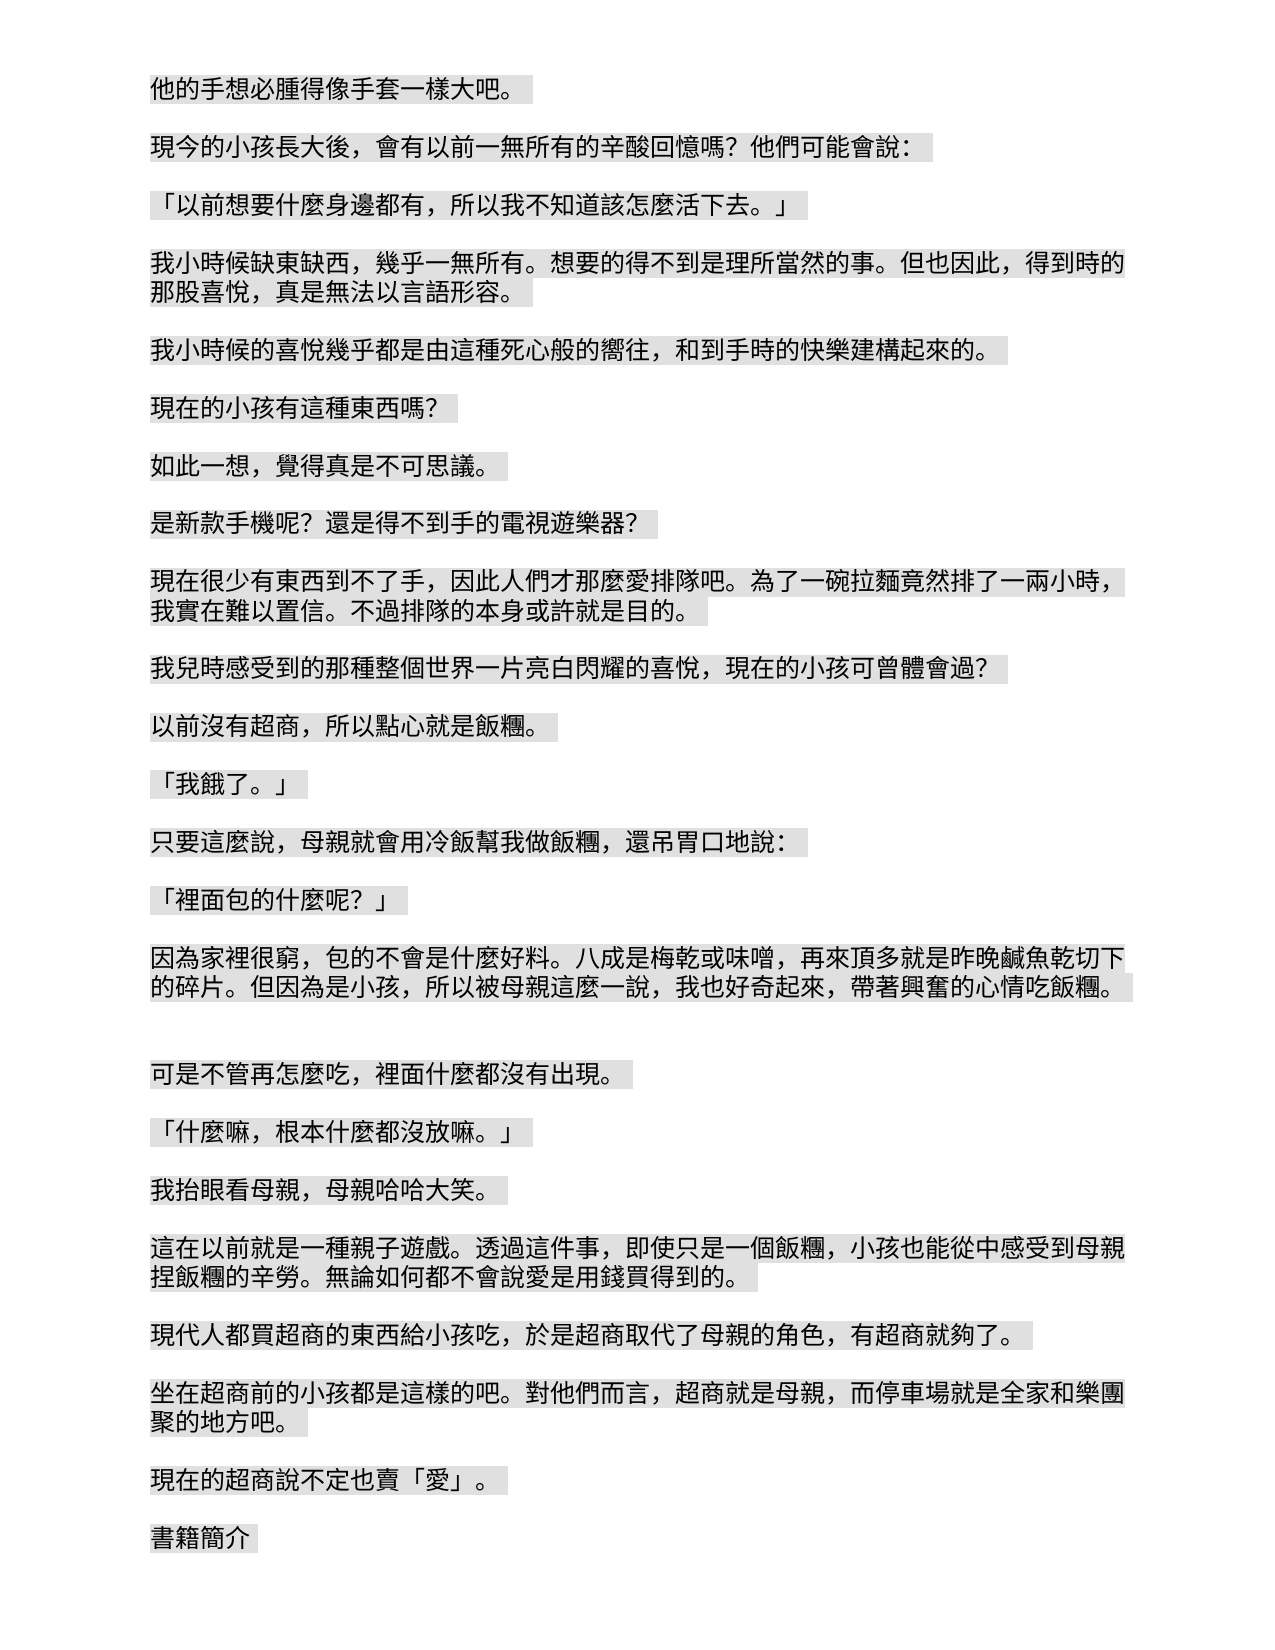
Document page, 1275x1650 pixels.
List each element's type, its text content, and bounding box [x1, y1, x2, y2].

text 不知道你在講哪篇，不過卻讓我剛好看到我喜歡的北野武，寫得非常好，很動人。 倘若世上沒有藝術，沒有那些知道怎麼用音符、線條和文字說故事的人，生命恐怕會活得很絕望。 故事抗拒了地心引力，給了我們一種美好的錯覺與幻想。 陳真 =================== https://goo.gl/k8MUx5 在嚴峻的社會中，學會死心跟忍耐！北野武：人生而不平等，再怎麼努力也沒用 商周 2017.09.28 在嚴峻的社會中，學會死心跟忍耐！北野武：人生而不平等，再怎麼努力也沒用 導演 北野武。(照片來源：Dreamstime) 人生而不平等，再怎麼努力也沒用 記憶中，我幾乎沒有和父親好好說過話。 前面也提過他是個典型的下町職人，每天一早確實去上工，回家時一定爛醉如泥。 孩提時代，我只要發現父親回到玄關，就急急忙忙窩進棉被裡。過了一會兒，就會聽到他和老媽怒氣沖沖的吵架聲。我不想聽這種聲音，於是用棉被矇著頭，塞住耳朵睡覺。這種吵架戲碼天天都在上演。 現在老爸和老媽都已過世。如果他們從另一個世界打電話來，或許會向我抗議：「哪有每天吵架！」 不，老爸不會打電話來。 如今回想起來，我感觸很深。 譬如老爸真的很認真地做刷油漆的工作。 現在我在下町那一帶的酒館，看到下工的工人獨自喝酒，不知為何總覺得很酷。可能是想起我老爸吧。 老爸的生活就像用三角規畫線，每天只在家裡、工地和酒館轉來轉去，所以當老媽說：「去叫你爸回來。」我只要循著這個路線倒過來走，就能輕易找到。他總是在酒館裡自斟自飲，那身影深深映在我的腦海。 說來也不是什麼特別的事，如今的我變得和老爸很像。 我也把小孩的教育交給孩子的媽，很少跟孩子們談話。 還有一回神，我居然也畫起畫來了。或許有人認為畫家和油漆匠不同，但其實差不多，英文都叫「painter」。 什麼親子感情和睦，我覺得太矯情了，很讓人受不了。當父親的就是要叼著菸，一臉凶相才剛剛好。 我是不懂什麼「愛家的好爸爸」，但自從理想父親的形象變成「總是面帶笑容、很懂小孩的心思、識相明理」，教育就變得很奇怪。 小孩的心思這種東西，只要是大人都會懂吧。畢竟每個大人都當過小孩。可是就算能明白小孩的心思，當父親的還是必須教導小孩，不行的事就是不行。 可是現在不教這種事的「識相父親」太多了。當父親的怎麼可以討好小孩？這到頭來就只是在裝可愛吧。 父親大可以成為小孩生命中的第一個阻礙者。 當父親的不可以怕被小孩討厭。 中學時，我家附近有一所有錢人家小孩就讀的私立中學。 那裡的學生腦筋當然好，也很受女生歡迎，連制服都很帥氣。去那裡比賽棒球時，我們又笨又窮，穿著更是寒酸土俗。從兩隊在球場上互相行禮致意開始，我們就只能垂頭喪氣，就連最重要的棒球賽都因為比數差距過大而被提前結束。那所私立中學的棒球也強得不得了。 沒有一項能贏得過，徹底被打趴在地。 我在那時就深深領悟到，「人生而平等」是天大的謊言。 像我家那一帶，要是有小孩說：「我長大想當醫生。」父母就會說：「不可能啦，因為你很笨！」若是要求：「我要新的棒球手套。」父母就會說：「別傻了，我們家這麼窮。」然後話題就結束了。幾乎所有事都被以「笨」和「窮」解決。 父母絕對不會說「只要拚命努力，一定辦得到」，取而代之的是反覆說： 「你那麼笨，死心吧。」 「你不用去學校念書啦，反正腦筋那麼差。」 「想要的話，等將來變成有錢人再買。我們家很窮，買不起。」 小孩聽久了自然也懂得分寸，學會死心和忍耐，並視為理所當然。 有些家庭搞不好連三餐都成問題，所以父母這麼對小孩說並沒有太深的意圖，真的只是太窮了。 不過大多數的父母也知道，以此教導小孩忍耐也是一種教育方式。因為小孩長大後，面對的是世態炎涼。在嚴峻的社會上，不懂得忍耐的人只有淘汰一途，這個道理大人比誰都清楚。 但後來拜經濟高度成長所賜，大多數人的生活比以往輕鬆許多。不僅不愁吃穿，也有了車子和彩色電視，很多以前作夢也不敢想的寶物，現在已人人擁有。小孩想要什麼玩具，只要使性子，大人大多會買給他。但也因此讓他們誤以為只要努力，任何夢想都會實現。 這真是大錯特錯。 無論過去或現在，事物的本質沒有改變。正確地說應該是，有些夢想是努力就可以實現的。 但世上也充滿了不管怎麼努力都實現不了的夢想，不是嗎？ 「我大概到死都休想坐在壽司店的吧台吃壽司。」 我小時候時常這麼想。那時候我家頂多就只有客人來訪或是重大節慶，母親才會叫壽司店外送，大家坐在家裡一起吃。但這種機會也少得可憐。 小時候我常想，長大後能不能帥氣地拉開壽司店的門，坐在吧台說：「老闆，捏一卷鮪魚！」津津有味地吃起壽司來？然後總是輕輕嘆一口氣，心想這輩子不可能吧。 因為這個緣故，我清楚記得第一次吃到壽司是什麼時候。 我第一次吃牛排是在帝國飯店。那是鳥屋二郎請的客，至今難忘。第一次帶我去河豚屋吃壽司的則是Paul牧。 我經常餓肚子，所以對食物的記憶特別鮮明。譬如哪位師父請我吃過鰻魚飯，就算其他事都忘光了，那鰻魚飯大概一輩子也忘不了。 巨人馬場小時候買不到合腳的釘鞋，於是穿著母親做的釘鞋上場打棒球。 有位記者聽了這件事，感動地說：「您母親想必很辛苦啊。」結果馬場搖搖頭說： 「辛苦的是穿那雙釘鞋的我。」 他說穿那種釘鞋腳痛得要命，自己才更辛苦。這根本不是什麼感人的親子故事。 這在以前是理所當然的事，譬如長茂雄也戴過母親用布縫製的手套打棒球。脫掉手套後，他的手想必腫得像手套一樣大吧。 現今的小孩長大後，會有以前一無所有的辛酸回憶嗎？他們可能會說： 「以前想要什麼身邊都有，所以我不知道該怎麼活下去。」 我小時候缺東缺西，幾乎一無所有。想要的得不到是理所當然的事。但也因此，得到時的那股喜悅，真是無法以言語形容。 我小時候的喜悅幾乎都是由這種死心般的嚮往，和到手時的快樂建構起來的。 現在的小孩有這種東西嗎？ 如此一想，覺得真是不可思議。 是新款手機呢？還是得不到手的電視遊樂器？ 現在很少有東西到不了手，因此人們才那麼愛排隊吧。為了一碗拉麵竟然排了一兩小時，我實在難以置信。不過排隊的本身或許就是目的。 我兒時感受到的那種整個世界一片亮白閃耀的喜悅，現在的小孩可曾體會過？ 以前沒有超商，所以點心就是飯糰。 「我餓了。」 只要這麼說，母親就會用冷飯幫我做飯糰，還吊胃口地說： 「裡面包的什麼呢？」 因為家裡很窮，包的不會是什麼好料。八成是梅乾或味噌，再來頂多就是昨晚鹹魚乾切下的碎片。但因為是小孩，所以被母親這麼一說，我也好奇起來，帶著興奮的心情吃飯糰。 可是不管再怎麼吃，裡面什麼都沒有出現。 「什麼嘛，根本什麼都沒放嘛。」 我抬眼看母親，母親哈哈大笑。 這在以前就是一種親子遊戲。透過這件事，即使只是一個飯糰，小孩也能從中感受到母親捏飯糰的辛勞。無論如何都不會說愛是用錢買得到的。 現代人都買超商的東西給小孩吃，於是超商取代了母親的角色，有超商就夠了。 坐在超商前的小孩都是這樣的吧。對他們而言，超商就是母親，而停車場就是全家和樂團聚的地方吧。 現在的超商說不定也賣「愛」。 書籍簡介 全思考：吧台旁說人生 作者： 北野武 譯者：陳系美 出版社：新經典文化 出版日期：2017/08/30 北野武 一九四七年生於東京都，以相聲搭檔「Two Beat」風靡一時，之後除了主持電視節目與廣播節目，更在電影與出版界擁有全國性知名度。其執導的電影《花火》榮獲一九九七年威尼斯國際影展金獅獎，獲得世界性的肯定。二○一二年執導的《極道非惡2》更創下驚人票房記錄，引起社會廣泛討論。著有《超思考》《愚蠢的架構》（暫譯）等書。 [150, 75, 1125, 1553]
